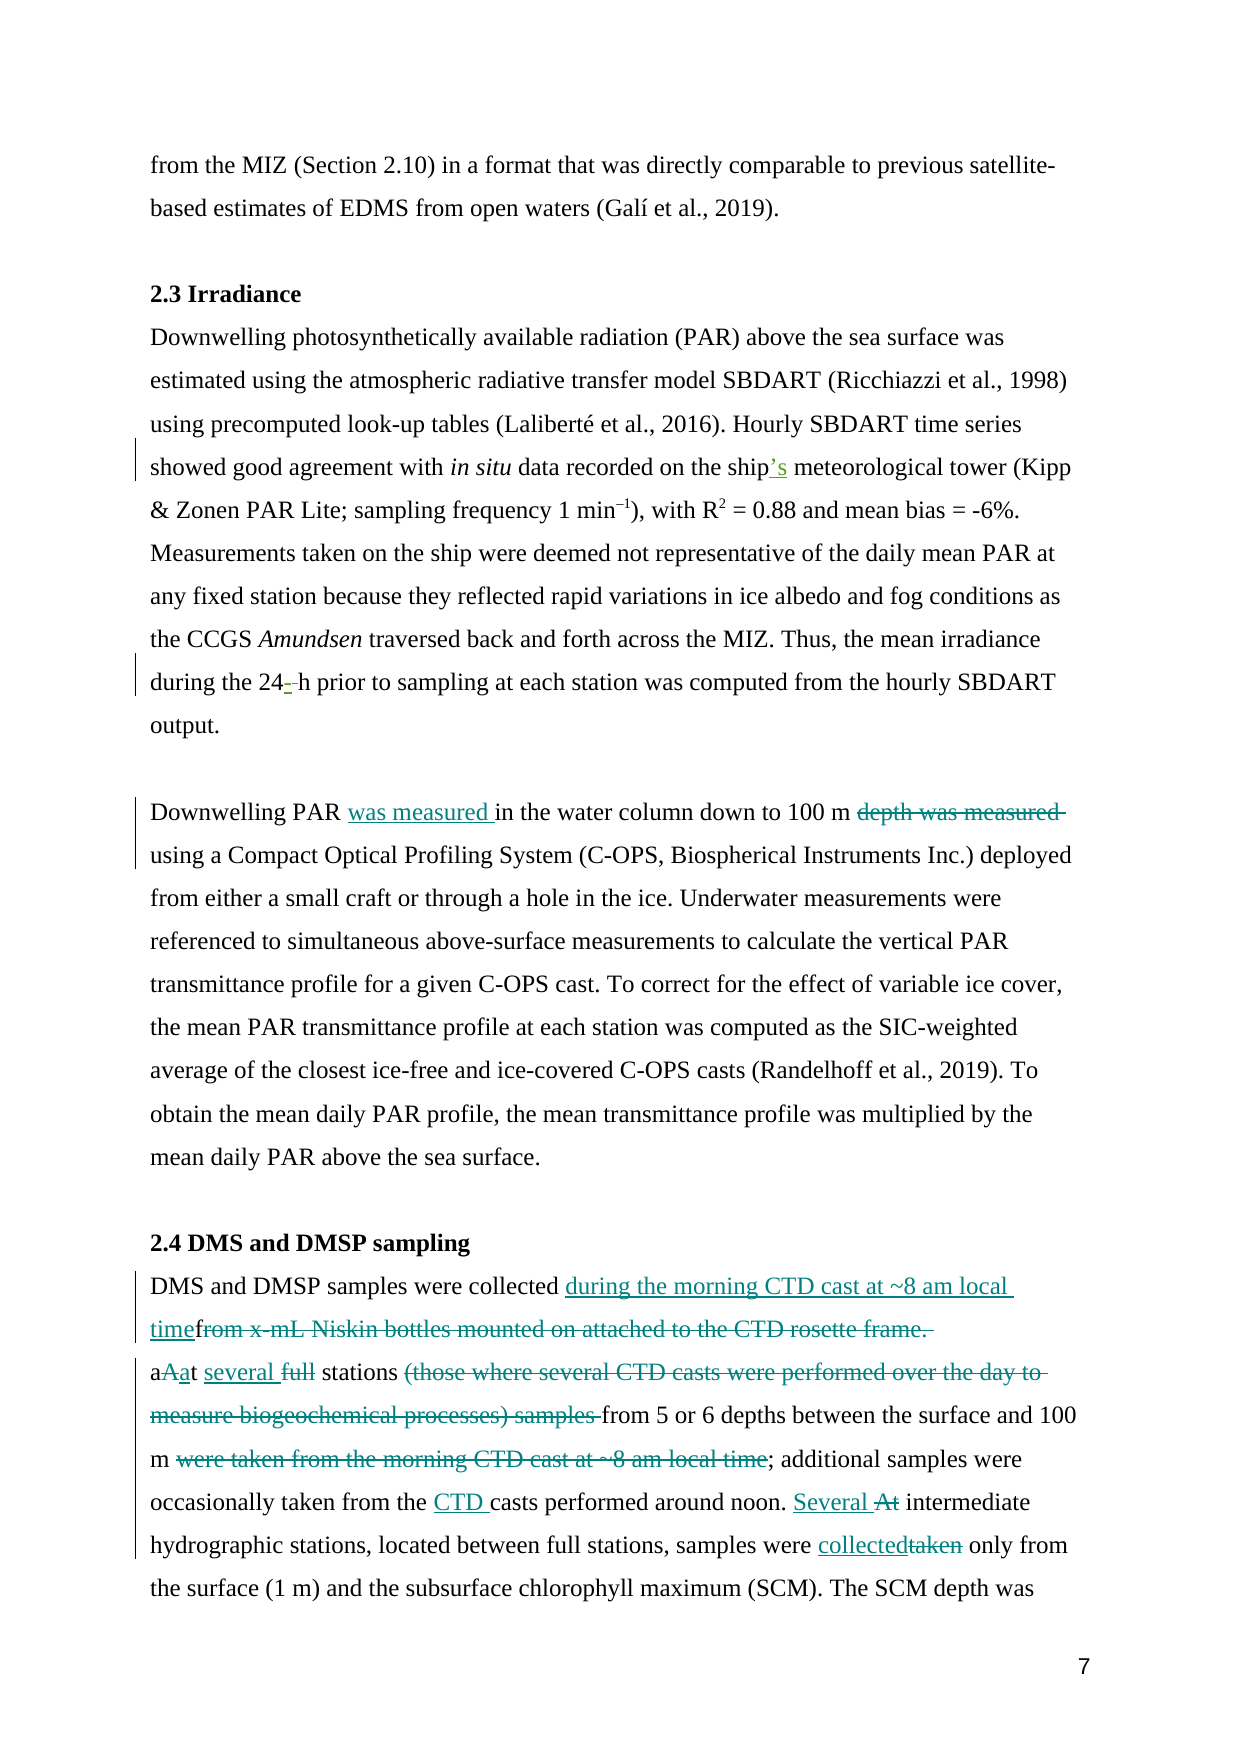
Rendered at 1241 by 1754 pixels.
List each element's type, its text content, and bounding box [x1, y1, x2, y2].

text from the MIZ (Section 2.10) in a format that was directly comparable to previous satellite-based estimates of EDMS from open waters (Galí et al., 2019). [150, 150, 1090, 222]
text DMS and DMSP samples were collected during the morning CTD cast at ~8 am local timefaat several stations from 5 or 6 depths between the surface and 100 m ; additional samples were occasionally taken from the CTD casts performed around noon. Several intermediate hydrographic stations, located between full stations, samples were collected only from the surface (1 m) and the subsurface chlorophyll maximum (SCM). The SCM depth was estimated from fluorescence depth profiles. A total of 25 stations and 35 CTD casts were sampled. [150, 1271, 1090, 1343]
text Downwelling photosynthetically available radiation (PAR) above the sea surface was estimated using the atmospheric radiative transfer model SBDART (Ricchiazzi et al., 1998) using precomputed look-up tables (Laliberté et al., 2016). Hourly SBDART time series showed good agreement with in situ data recorded on the ship’s meteorological tower (Kipp & Zonen PAR Lite; sampling frequency 1 min–1), with R2 = 0.88 and mean bias = -6%. Measurements taken on the ship were deemed not representative of the daily mean PAR at any fixed station because they reflected rapid variations in ice albedo and fog conditions as the CCGS Amundsen traversed back and forth across the MIZ. Thus, the mean irradiance during the 24-h prior to sampling at each station was computed from the hourly SBDART output. [150, 322, 1090, 739]
text 2.4 DMS and DMSP sampling [150, 1228, 1090, 1257]
text 2.3 Irradiance [150, 279, 1090, 308]
text Downwelling PAR was measured in the water column down to 100 m using a Compact Optical Profiling System (C-OPS, Biospherical Instruments Inc.) deployed from either a small craft or through a hole in the ice. Underwater measurements were referenced to simultaneous above-surface measurements to calculate the vertical PAR transmittance profile for a given C-OPS cast. To correct for the effect of variable ice cover, the mean PAR transmittance profile at each station was computed as the SIC-weighted average of the closest ice-free and ice-covered C-OPS casts (Randelhoff et al., 2019). To obtain the mean daily PAR profile, the mean transmittance profile was multiplied by the mean daily PAR above the sea surface. [150, 797, 1090, 1171]
